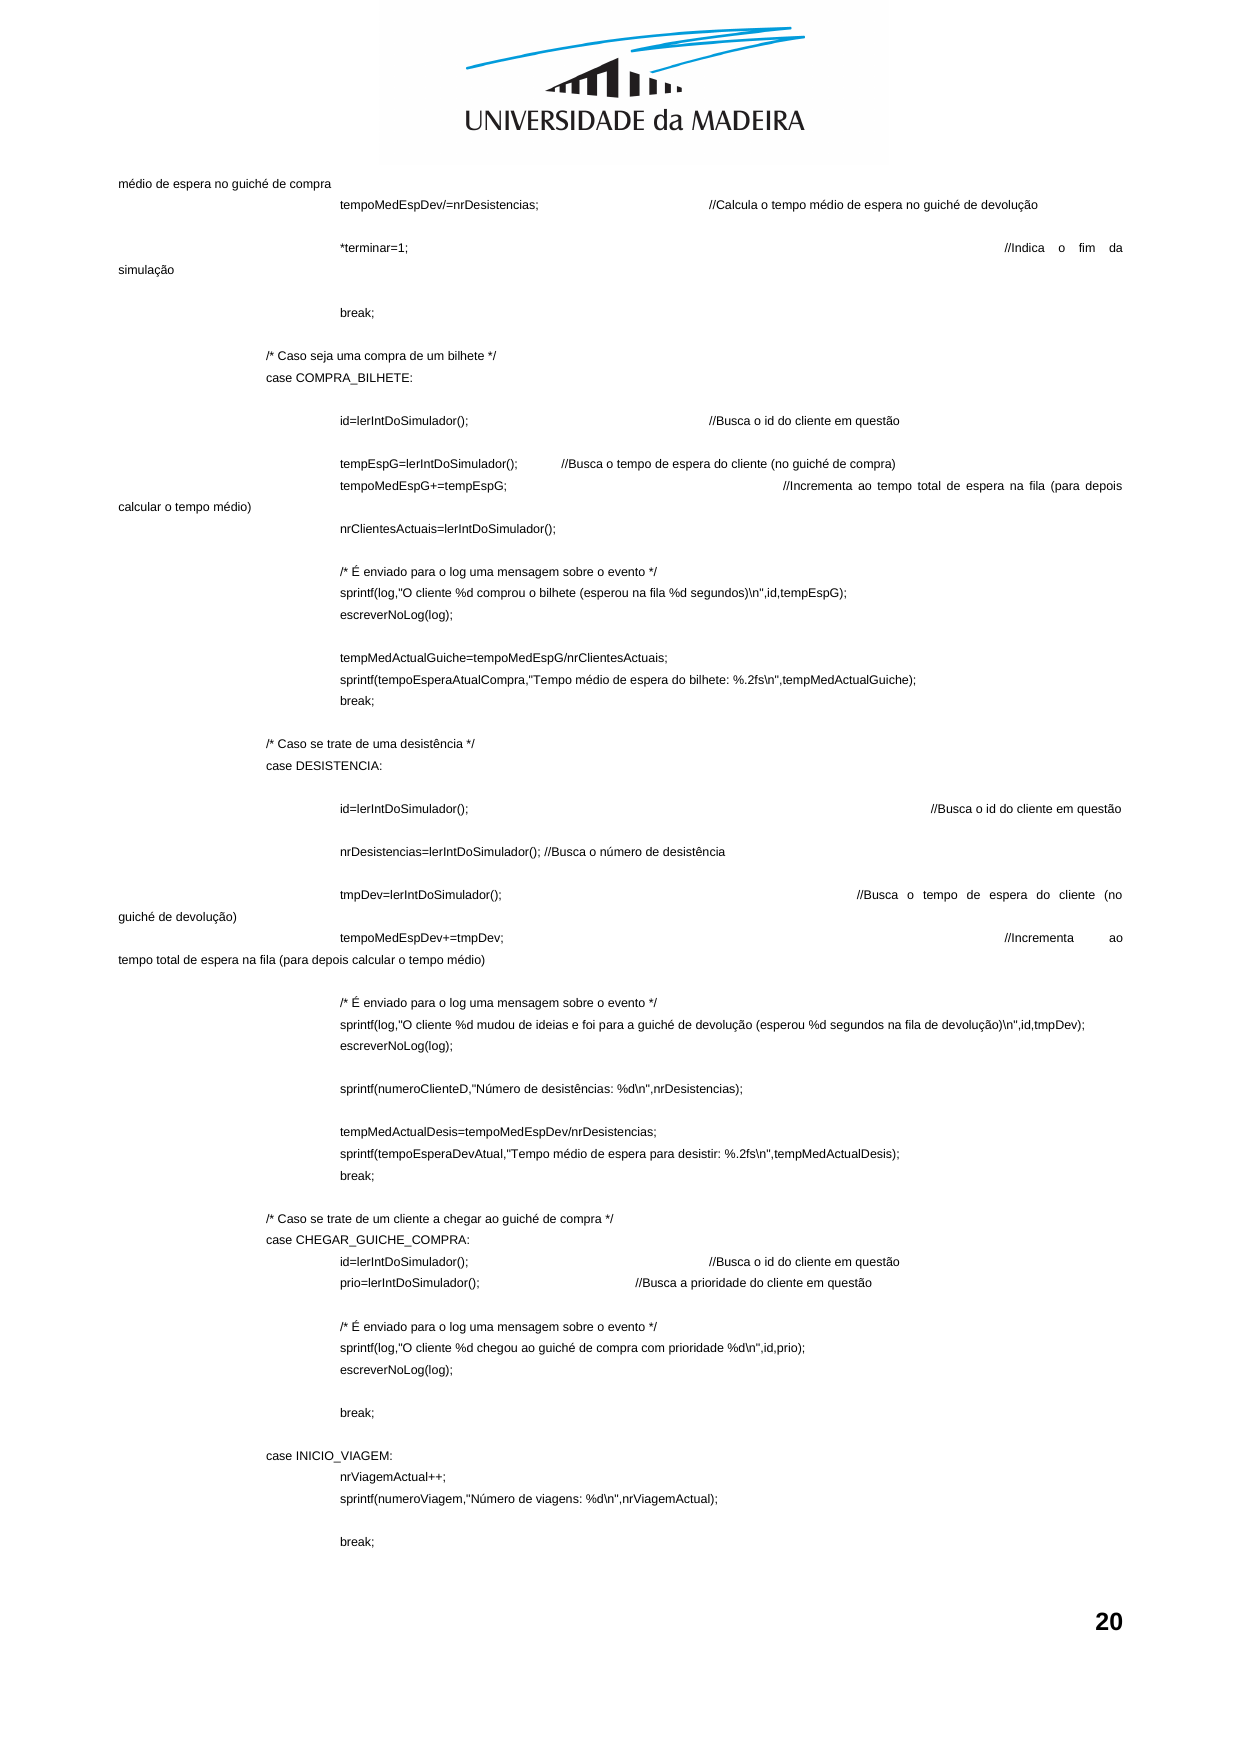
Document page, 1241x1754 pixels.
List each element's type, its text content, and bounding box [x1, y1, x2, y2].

text tempMedActualGuiche=tempoMedEspG/nrClientesActuais; [118, 651, 1123, 665]
text nrViagemActual++; [118, 1470, 1123, 1484]
text case DESISTENCIA: [118, 758, 1123, 773]
text /* É enviado para o log uma mensagem sobre o evento */ [118, 1319, 1123, 1333]
text break; [118, 1535, 1123, 1549]
text escreverNoLog(log); [118, 1039, 1123, 1053]
text tempEspG=lerIntDoSimulador(); //Busca o tempo de espera do cliente (no guiché de compra) [118, 457, 1123, 471]
text escreverNoLog(log); [118, 1362, 1123, 1377]
text nrDesistencias=lerIntDoSimulador(); //Busca o número de desistência [118, 845, 1123, 859]
text tempoMedEspDev+=tmpDev; //Incrementa ao tempo total de espera na fila (para depois calcular o tempo médio) [118, 931, 1123, 967]
text sprintf(numeroViagem,"Número de viagens: %d\n",nrViagemActual); [118, 1492, 1123, 1506]
text /* É enviado para o log uma mensagem sobre o evento */ [118, 564, 1123, 579]
text escreverNoLog(log); [118, 608, 1123, 622]
text id=lerIntDoSimulador(); //Busca o id do cliente em questão [118, 413, 1123, 428]
text /* É enviado para o log uma mensagem sobre o evento */ [118, 996, 1123, 1010]
picture [379, 0, 889, 165]
text /* Caso seja uma compra de um bilhete */ [118, 349, 1123, 363]
text break; [118, 1405, 1123, 1420]
text /* Caso se trate de um cliente a chegar ao guiché de compra */ [118, 1211, 1123, 1226]
text break; [118, 306, 1123, 320]
text prio=lerIntDoSimulador(); //Busca a prioridade do cliente em questão [118, 1276, 1123, 1290]
text sprintf(log,"O cliente %d chegou ao guiché de compra com prioridade %d\n",id,prio); [118, 1341, 1123, 1355]
text sprintf(tempoEsperaDevAtual,"Tempo médio de espera para desistir: %.2fs\n",tempMedActualDesis); [118, 1147, 1123, 1161]
text médio de espera no guiché de compra [118, 176, 1123, 191]
text break; [118, 694, 1123, 708]
text sprintf(numeroClienteD,"Número de desistências: %d\n",nrDesistencias); [118, 1082, 1123, 1096]
text case CHEGAR_GUICHE_COMPRA: [118, 1233, 1123, 1247]
text case INICIO_VIAGEM: [118, 1448, 1123, 1463]
text *terminar=1; //Indica o fim da simulação [118, 241, 1123, 277]
text tempMedActualDesis=tempoMedEspDev/nrDesistencias; [118, 1125, 1123, 1139]
text id=lerIntDoSimulador(); //Busca o id do cliente em questão [118, 1254, 1123, 1269]
text sprintf(log,"O cliente %d comprou o bilhete (esperou na fila %d segundos)\n",id,tempEspG); [118, 586, 1123, 600]
text nrClientesActuais=lerIntDoSimulador(); [118, 521, 1123, 536]
text sprintf(tempoEsperaAtualCompra,"Tempo médio de espera do bilhete: %.2fs\n",tempMedActualGuiche); [118, 672, 1123, 687]
text /* Caso se trate de uma desistência */ [118, 737, 1123, 751]
text tempoMedEspDev/=nrDesistencias; //Calcula o tempo médio de espera no guiché de devolução [118, 198, 1123, 212]
text tmpDev=lerIntDoSimulador(); //Busca o tempo de espera do cliente (no guiché de devolução) [118, 888, 1123, 924]
text id=lerIntDoSimulador(); //Busca o id do cliente em questão [118, 802, 1123, 816]
text case COMPRA_BILHETE: [118, 370, 1123, 385]
text sprintf(log,"O cliente %d mudou de ideias e foi para a guiché de devolução (esperou %d segundos na fila de devolução)\n",id,tmpDev); [118, 1017, 1123, 1032]
text break; [118, 1168, 1123, 1183]
text tempoMedEspG+=tempEspG; //Incrementa ao tempo total de espera na fila (para depois calcular o tempo médio) [118, 478, 1123, 514]
